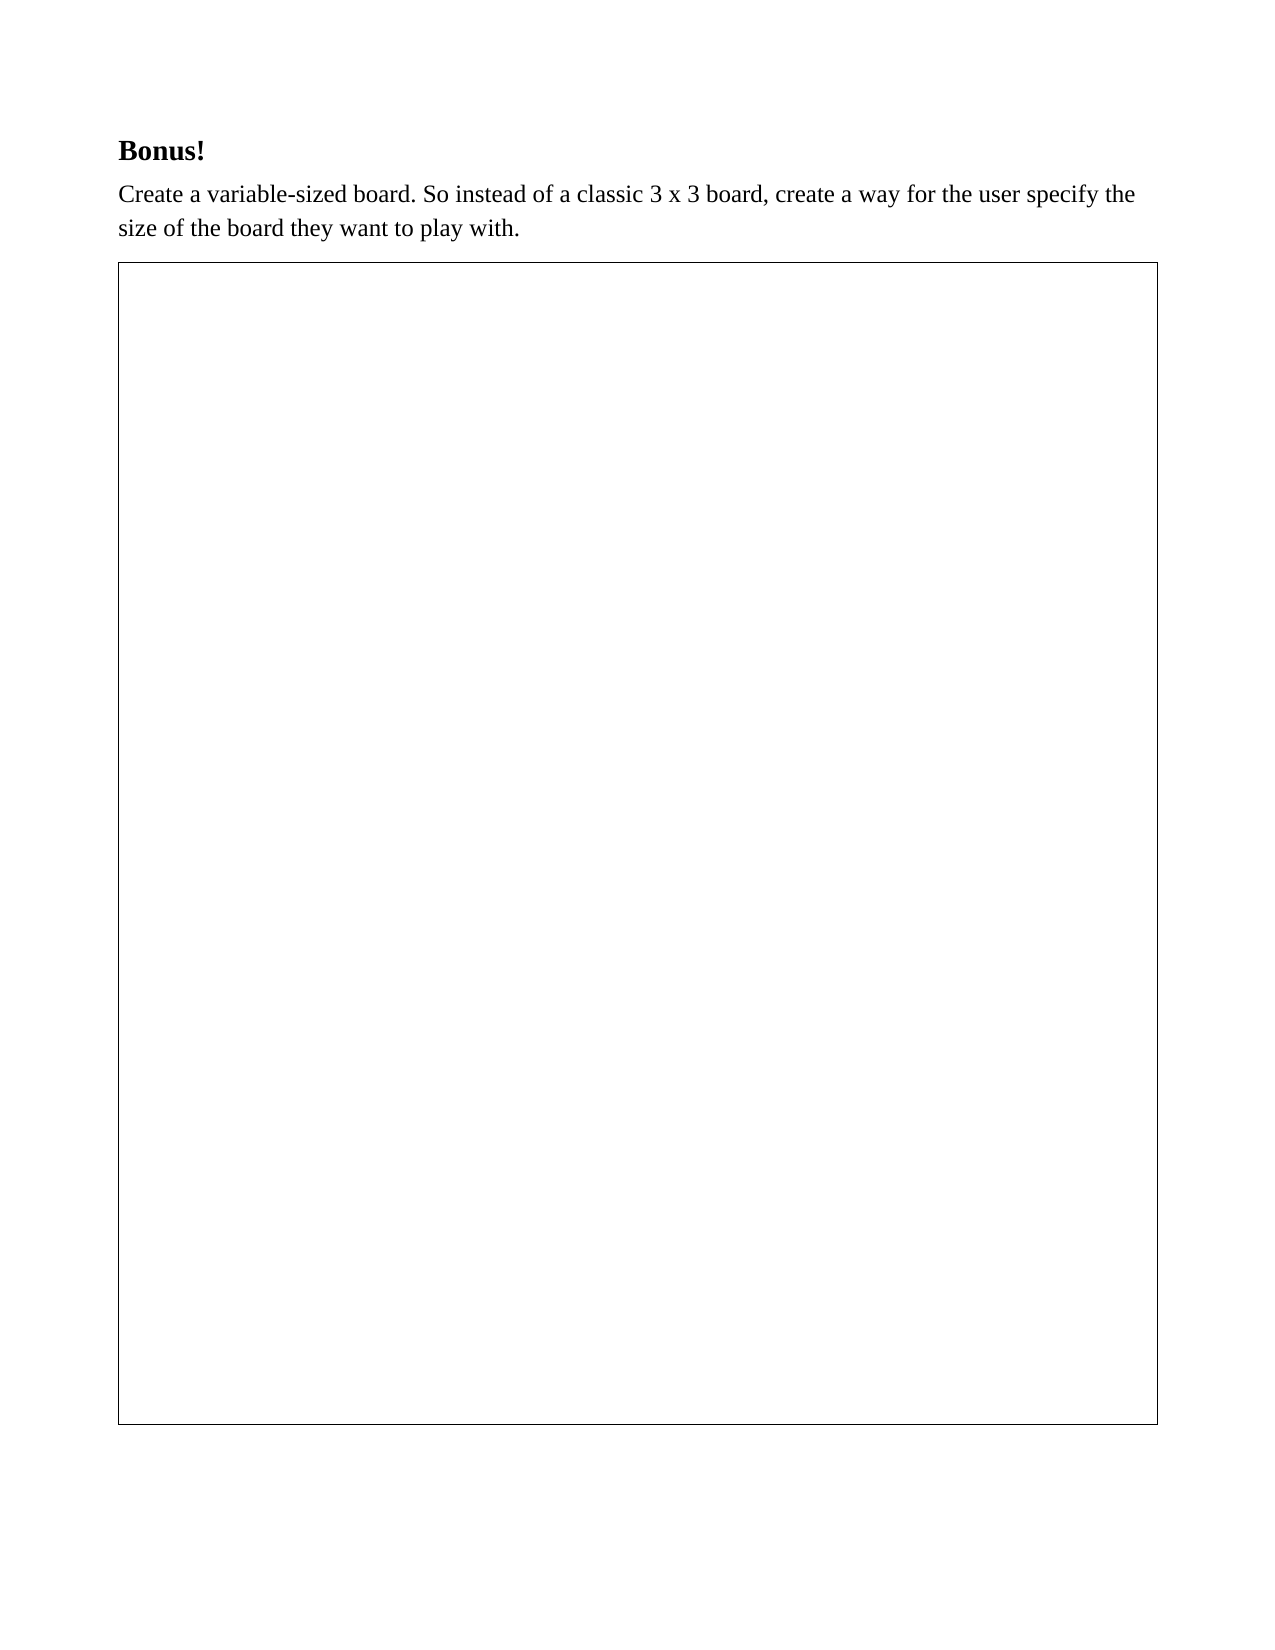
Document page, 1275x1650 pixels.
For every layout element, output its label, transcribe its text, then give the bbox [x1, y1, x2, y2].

table_header [119, 263, 1157, 1424]
text Create a variable-sized board. So instead of a classic 3 x 3 board, create a way for the user specify the size of the board they want to play with. [118, 179, 1157, 242]
subtitle Bonus! [118, 133, 1157, 166]
